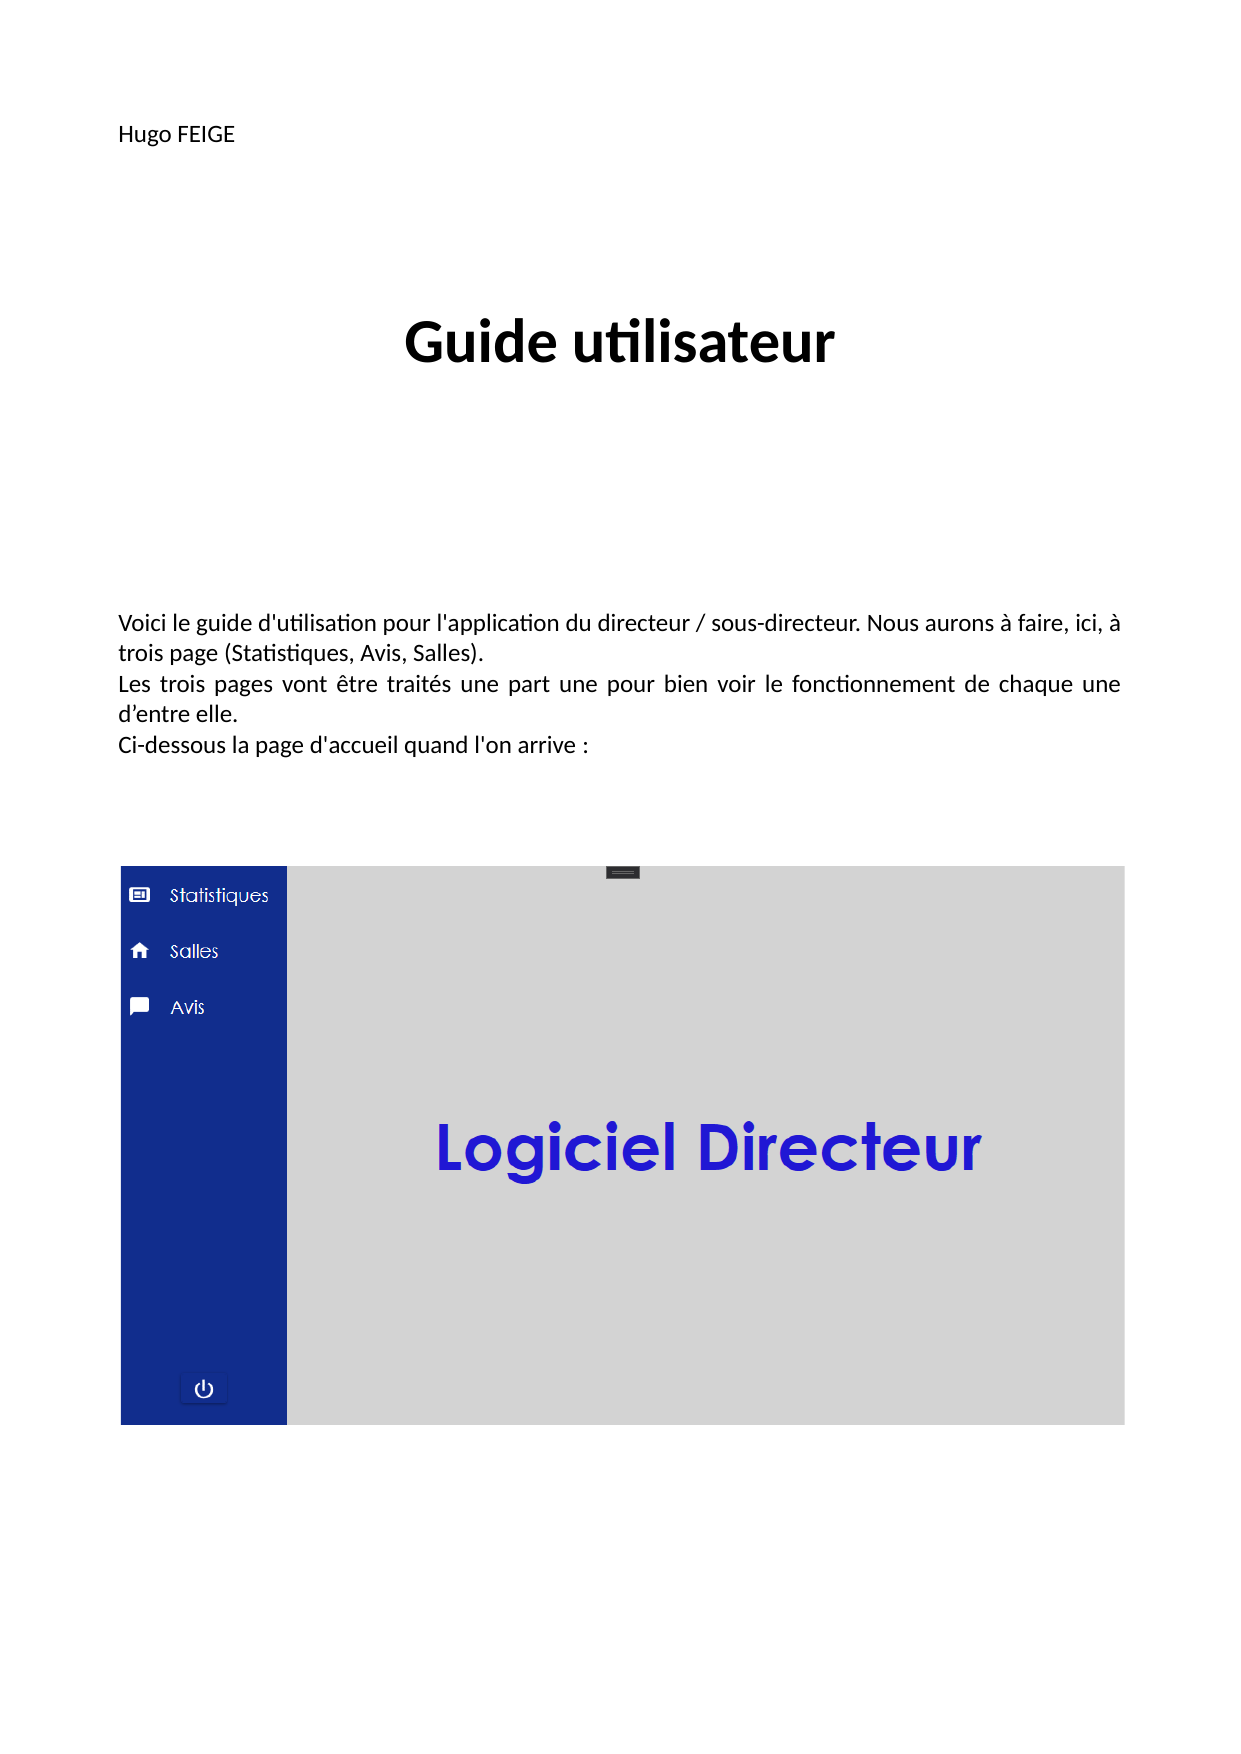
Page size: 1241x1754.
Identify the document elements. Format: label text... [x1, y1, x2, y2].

text Hugo FEIGE [118, 118, 1122, 149]
picture [120, 866, 1125, 1425]
text Ci-dessous la page d'accueil quand l'on arrive : [118, 729, 1122, 759]
text Voici le guide d'utilisation pour l'application du directeur / sous-directeur. Nous aurons à faire, ici, à trois page (Statistiques, Avis, Salles). [118, 607, 1122, 668]
text Les trois pages vont être traités une part une pour bien voir le fonctionnement de chaque une d’entre elle. [118, 668, 1122, 729]
text Guide utilisateur [118, 301, 1122, 378]
